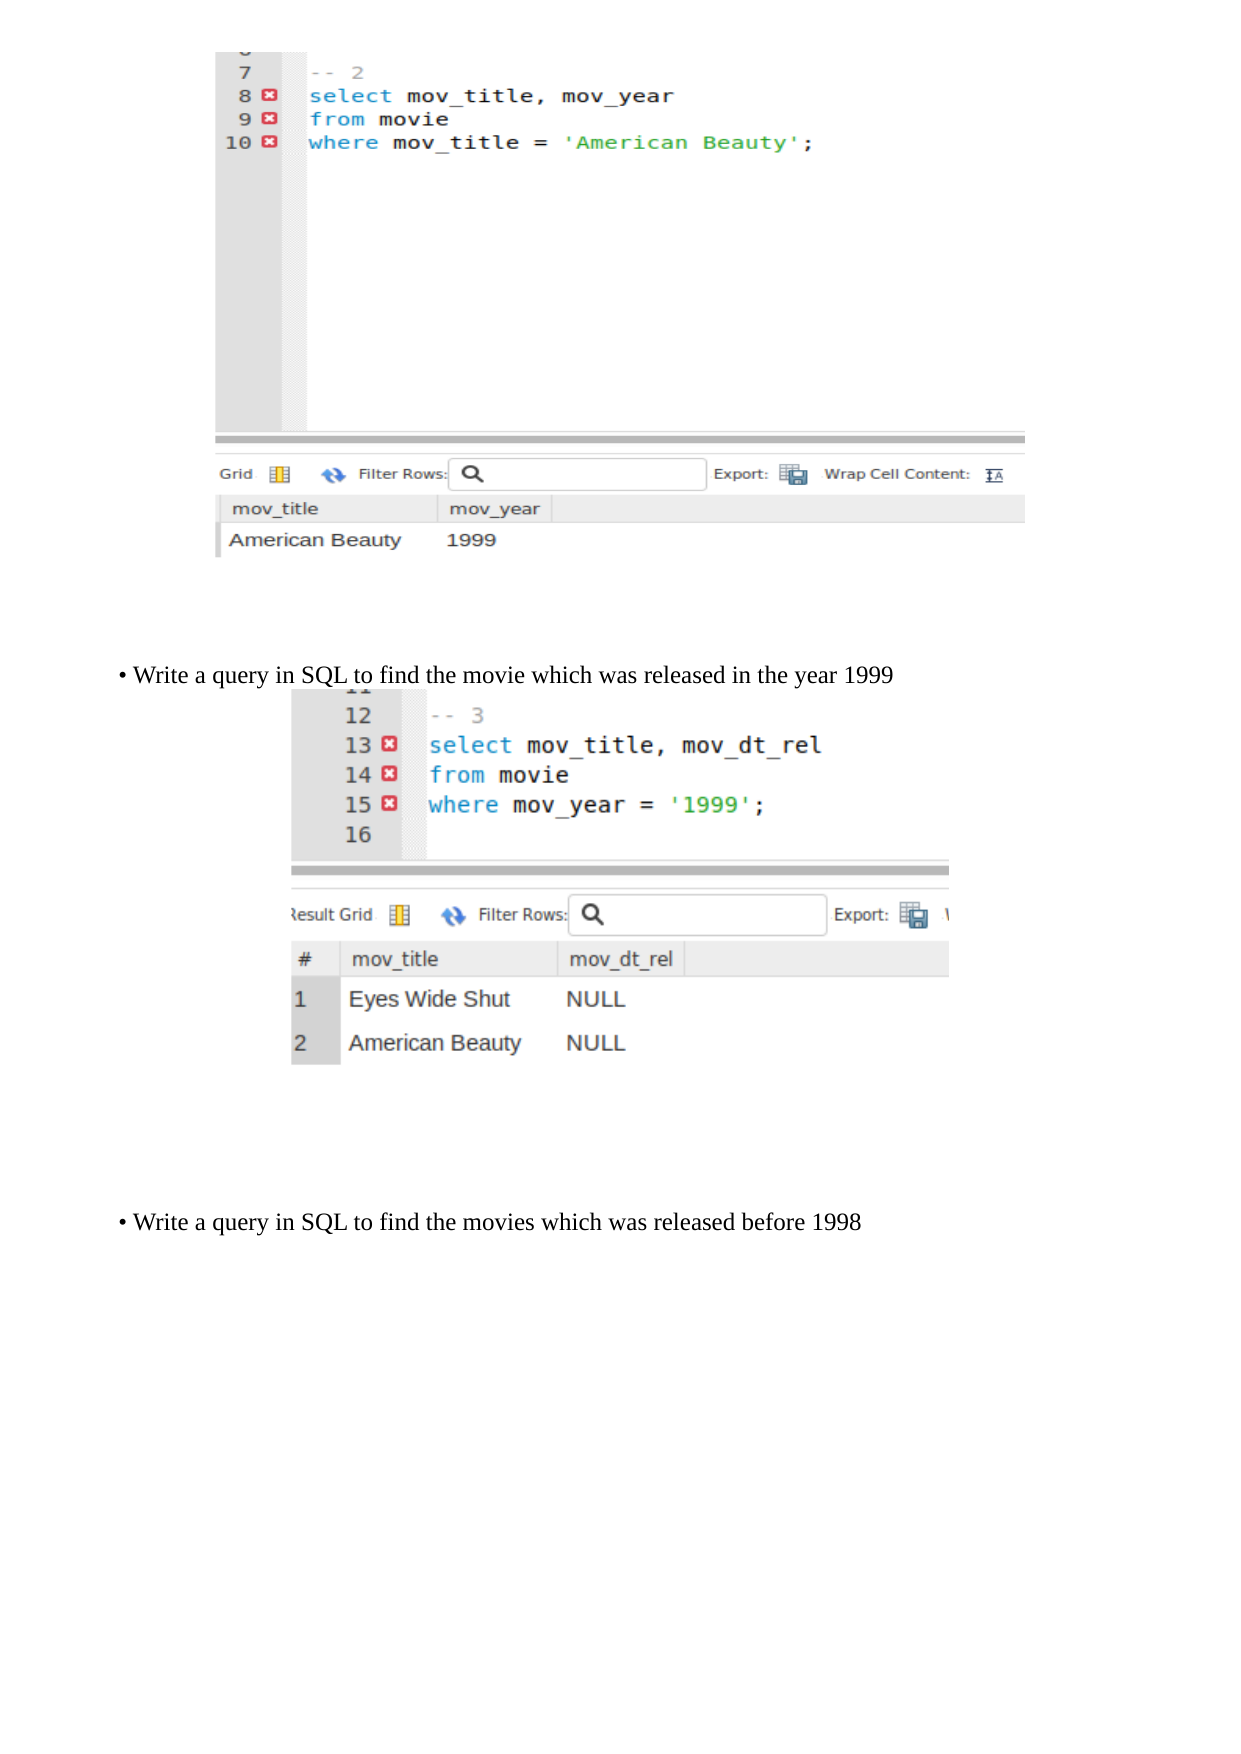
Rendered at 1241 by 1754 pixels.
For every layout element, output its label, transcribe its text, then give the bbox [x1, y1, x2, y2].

picture [215, 52, 1025, 604]
text • Write a query in SQL to find the movies which was released before 1998 [118, 1207, 1122, 1236]
picture [291, 689, 949, 1123]
text • Write a query in SQL to find the movie which was released in the year 1999 [118, 661, 1122, 689]
